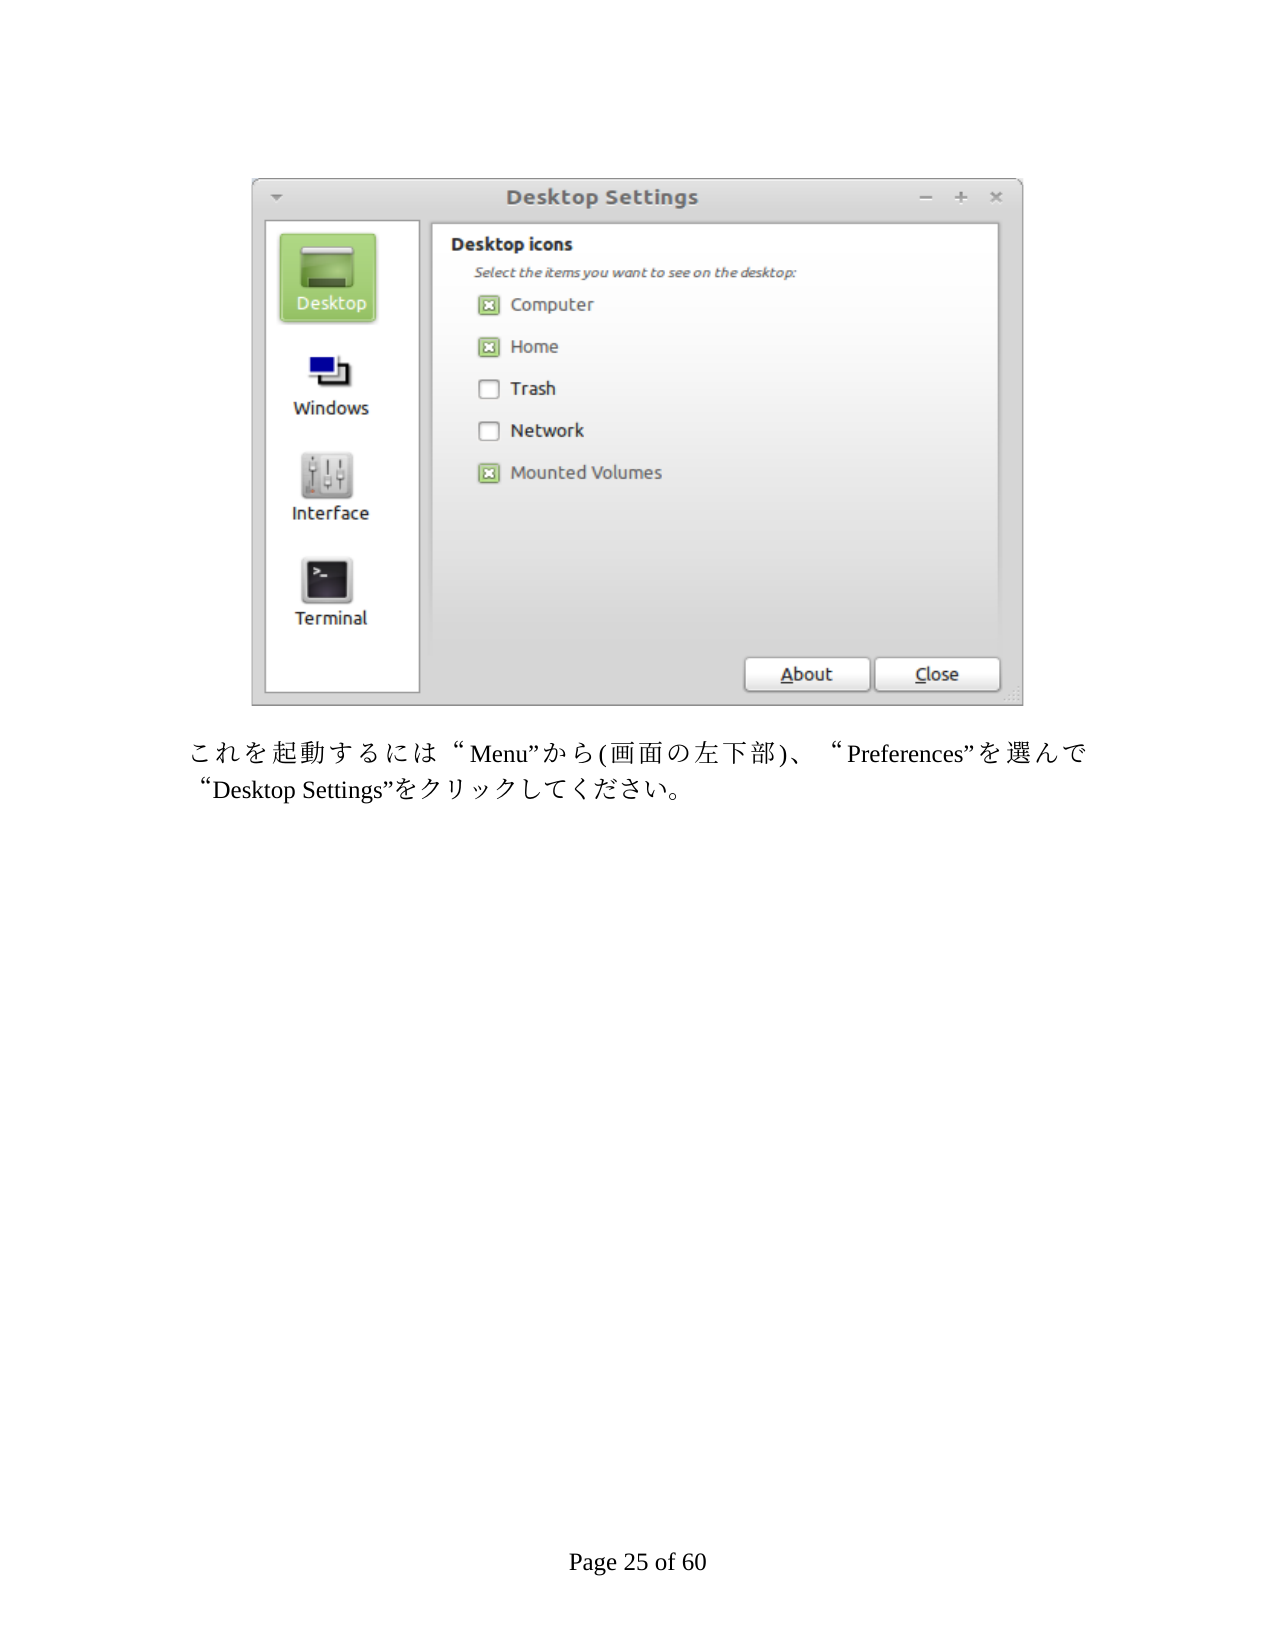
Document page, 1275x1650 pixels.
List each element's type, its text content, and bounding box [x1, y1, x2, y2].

text これを起動するには“Menu”から(画面の左下部)、“Preferences”を選んで “Desktop Settings”をクリックしてください。 [187, 734, 1087, 806]
picture [251, 178, 1024, 706]
